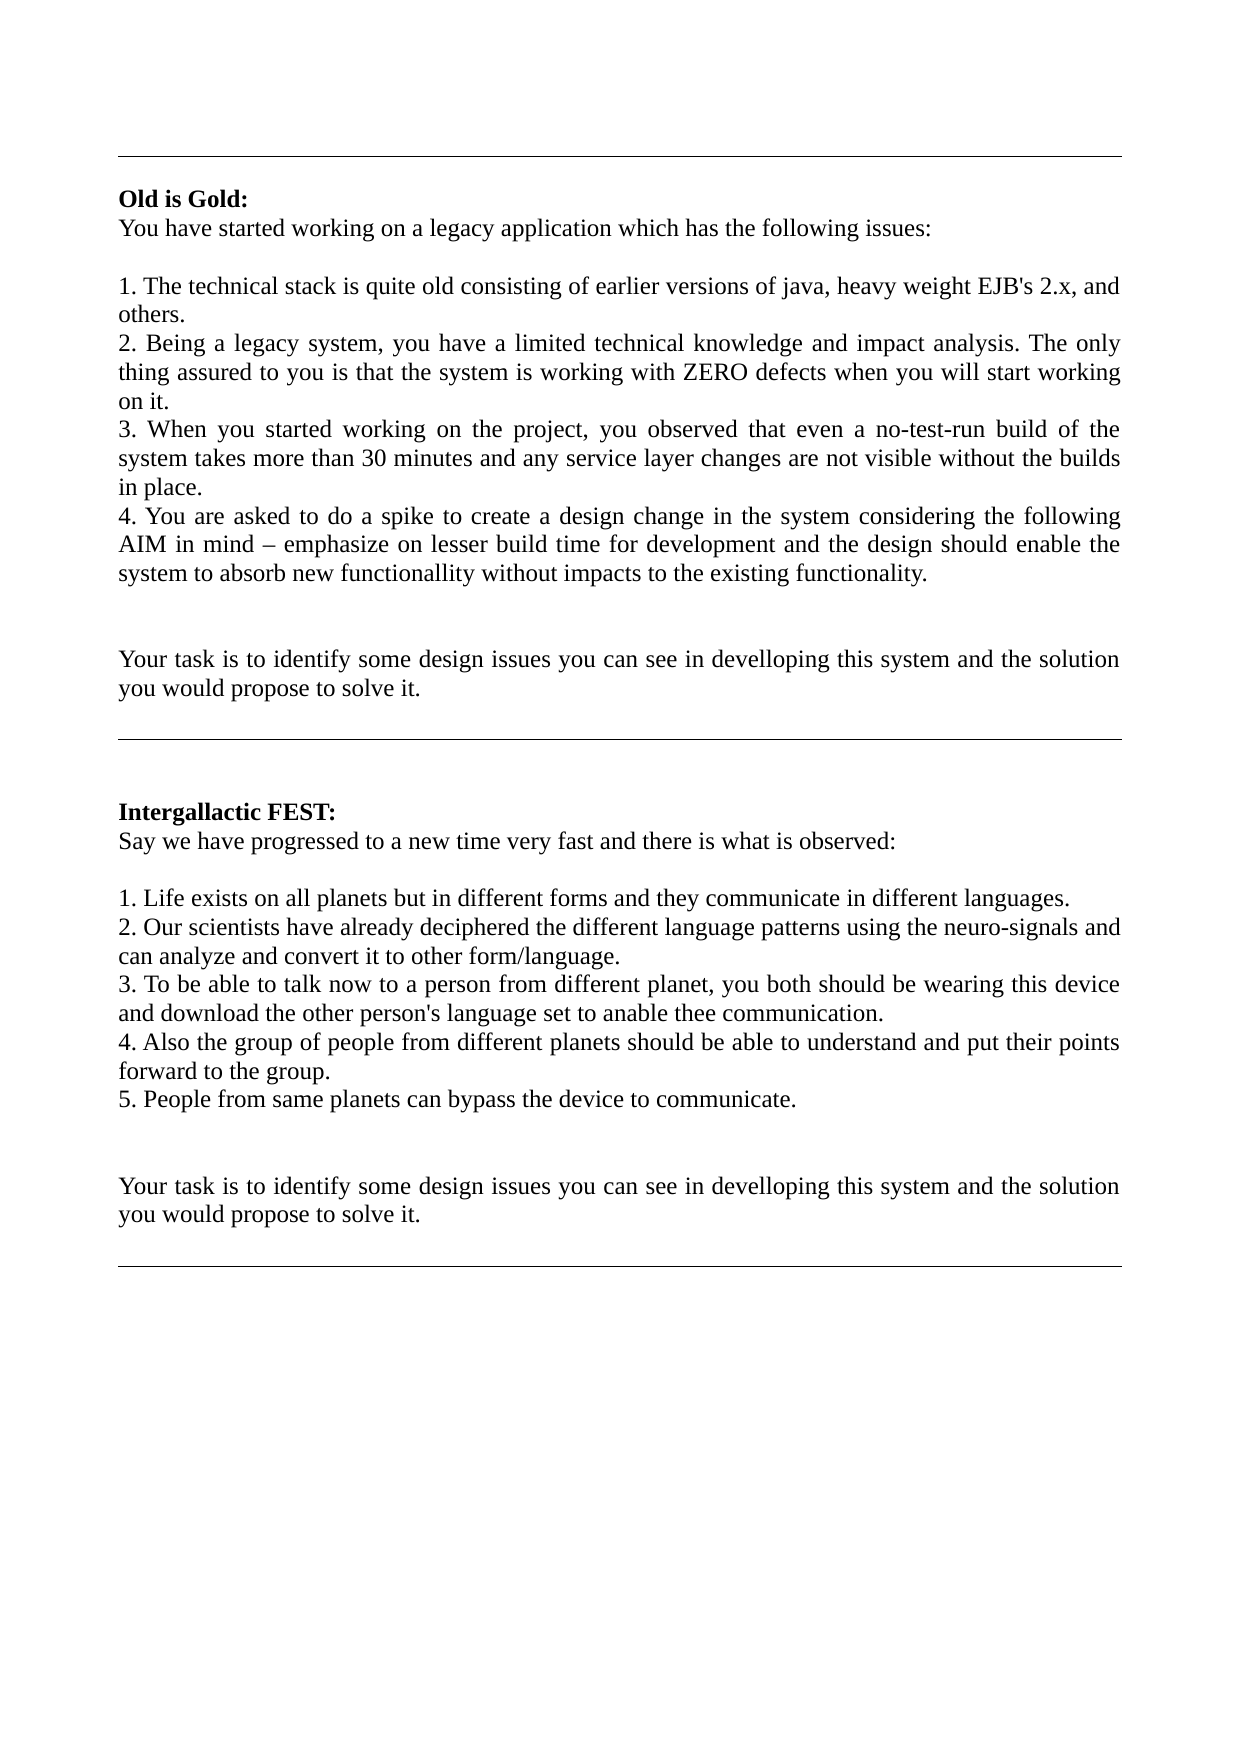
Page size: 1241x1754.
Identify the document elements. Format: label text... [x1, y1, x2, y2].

text 4. You are asked to do a spike to create a design change in the system considering the following AIM in mind – emphasize on lesser build time for development and the design should enable the system to absorb new functionallity without impacts to the existing functionality. [118, 501, 1122, 587]
text 3. When you started working on the project, you observed that even a no-test-run build of the system takes more than 30 minutes and any service layer changes are not visible without the builds in place. [118, 414, 1122, 501]
text 4. Also the group of people from different planets should be able to understand and put their points forward to the group. [118, 1027, 1122, 1084]
text 1. The technical stack is quite old consisting of earlier versions of java, heavy weight EJB's 2.x, and others. [118, 271, 1122, 328]
text Your task is to identify some design issues you can see in develloping this system and the solution you would propose to solve it. [118, 644, 1122, 702]
text 5. People from same planets can bypass the device to communicate. [118, 1084, 1122, 1113]
text 2. Being a legacy system, you have a limited technical knowledge and impact analysis. The only thing assured to you is that the system is working with ZERO defects when you will start working on it. [118, 328, 1122, 414]
text Intergallactic FEST: [118, 797, 1122, 826]
text You have started working on a legacy application which has the following issues: [118, 213, 1122, 242]
text Say we have progressed to a new time very fast and there is what is observed: [118, 826, 1122, 854]
text 3. To be able to talk now to a person from different planet, you both should be wearing this device and download the other person's language set to anable thee communication. [118, 969, 1122, 1027]
text Old is Gold: [118, 184, 1122, 213]
text Your task is to identify some design issues you can see in develloping this system and the solution you would propose to solve it. [118, 1171, 1122, 1228]
text 2. Our scientists have already deciphered the different language patterns using the neuro-signals and can analyze and convert it to other form/language. [118, 912, 1122, 969]
text 1. Life exists on all planets but in different forms and they communicate in different languages. [118, 883, 1122, 912]
